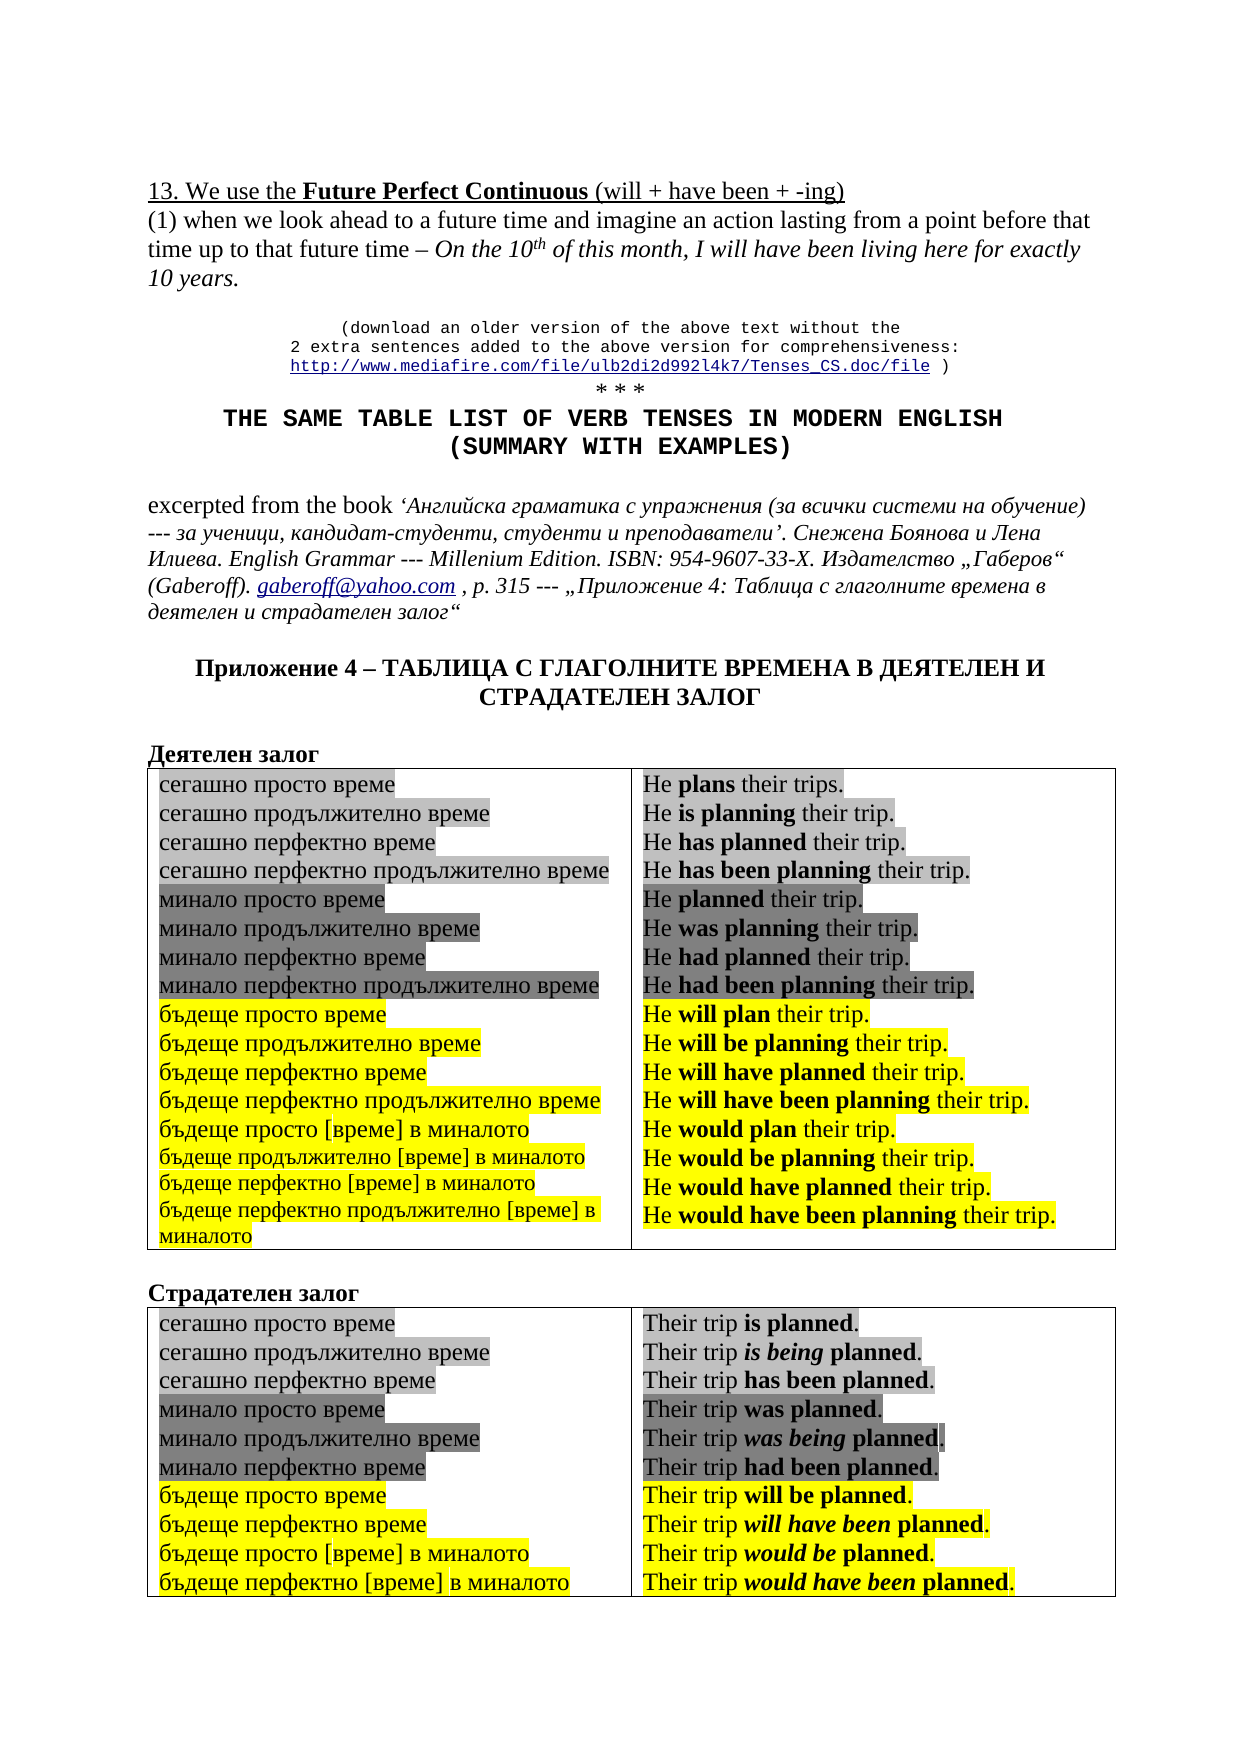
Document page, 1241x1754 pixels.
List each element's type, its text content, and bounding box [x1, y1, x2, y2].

text Деятелен залог [148, 739, 1093, 768]
table_header He plans their trips. He is planning their trip. He has planned their trip. He has been planning their trip. He planned their trip. He was planning their trip. He had planned their trip. He had been planning their trip. He will plan their trip. He will be planning their trip. He will have planned their trip. He will have been planning their trip. He would plan their trip. He would be planning their trip. He would have planned their trip. He would have been planning their trip. [632, 769, 1115, 1248]
text THE SAME TABLE LIST OF VERB TENSES IN MODERN ENGLISH (SUMMARY WITH EXAMPLES) [148, 405, 1093, 490]
text * * * [148, 377, 1093, 405]
text (download an older version of the above text without the 2 extra sentences added to the above version for comprehensiveness: http://www.mediafire.com/file/ulb2di2d992l4k7/Tenses_CS.doc/file ) [148, 291, 1093, 377]
text Приложение 4 – ТАБЛИЦА С ГЛАГОЛНИТЕ ВРЕМЕНА В ДЕЯТЕЛЕН И СТРАДАТЕЛЕН ЗАЛОГ [148, 653, 1093, 711]
table_header Their trip is planned. Their trip is being planned. Their trip has been planned. Their trip was planned. Their trip was being planned. Their trip had been planned. Their trip will be planned. Their trip will have been planned. Their trip would be planned. Their trip would have been planned. [632, 1308, 1115, 1596]
table_header сегашно просто време сегашно продължително време сегашно перфектно време минало просто време минало продължително време минало перфектно време бъдеще просто време бъдеще перфектно време бъдеще просто [време] в миналото бъдеще перфектно [време] в миналото [148, 1308, 631, 1596]
table_header сегашно просто време сегашно продължително време сегашно перфектно време сегашно перфектно продължително време минало просто време минало продължително време минало перфектно време минало перфектно продължително време бъдеще просто време бъдеще продължително време бъдеще перфектно време бъдеще перфектно продължително време бъдеще просто [време] в миналото бъдеще продължително [време] в миналото бъдеще перфектно [време] в миналото бъдеще перфектно продължително [време] в миналото [148, 769, 631, 1248]
text excerpted from the book ‘Английска граматика с упражнения (за всички системи на обучение) --- за ученици, кандидат-студенти, студенти и преподаватели’. Снежена Боянова и Лена Илиева. English Grammar --- Millenium Edition. ISBN: 954-9607-33-X. Издателство „Габеров“ (Gaberoff). gaberoff@yahoo.com , p. 315 --- „Приложение 4: Таблица с глаголните времена в деятелен и страдателен залог“ [148, 490, 1093, 624]
text 13. We use the Future Perfect Continuous (will + have been + -ing) (1) when we look ahead to a future time and imagine an action lasting from a point before that time up to that future time – On the 10th of this month, I will have been living here for exactly 10 years. [148, 148, 1093, 291]
text Страдателен залог [148, 1278, 1093, 1307]
